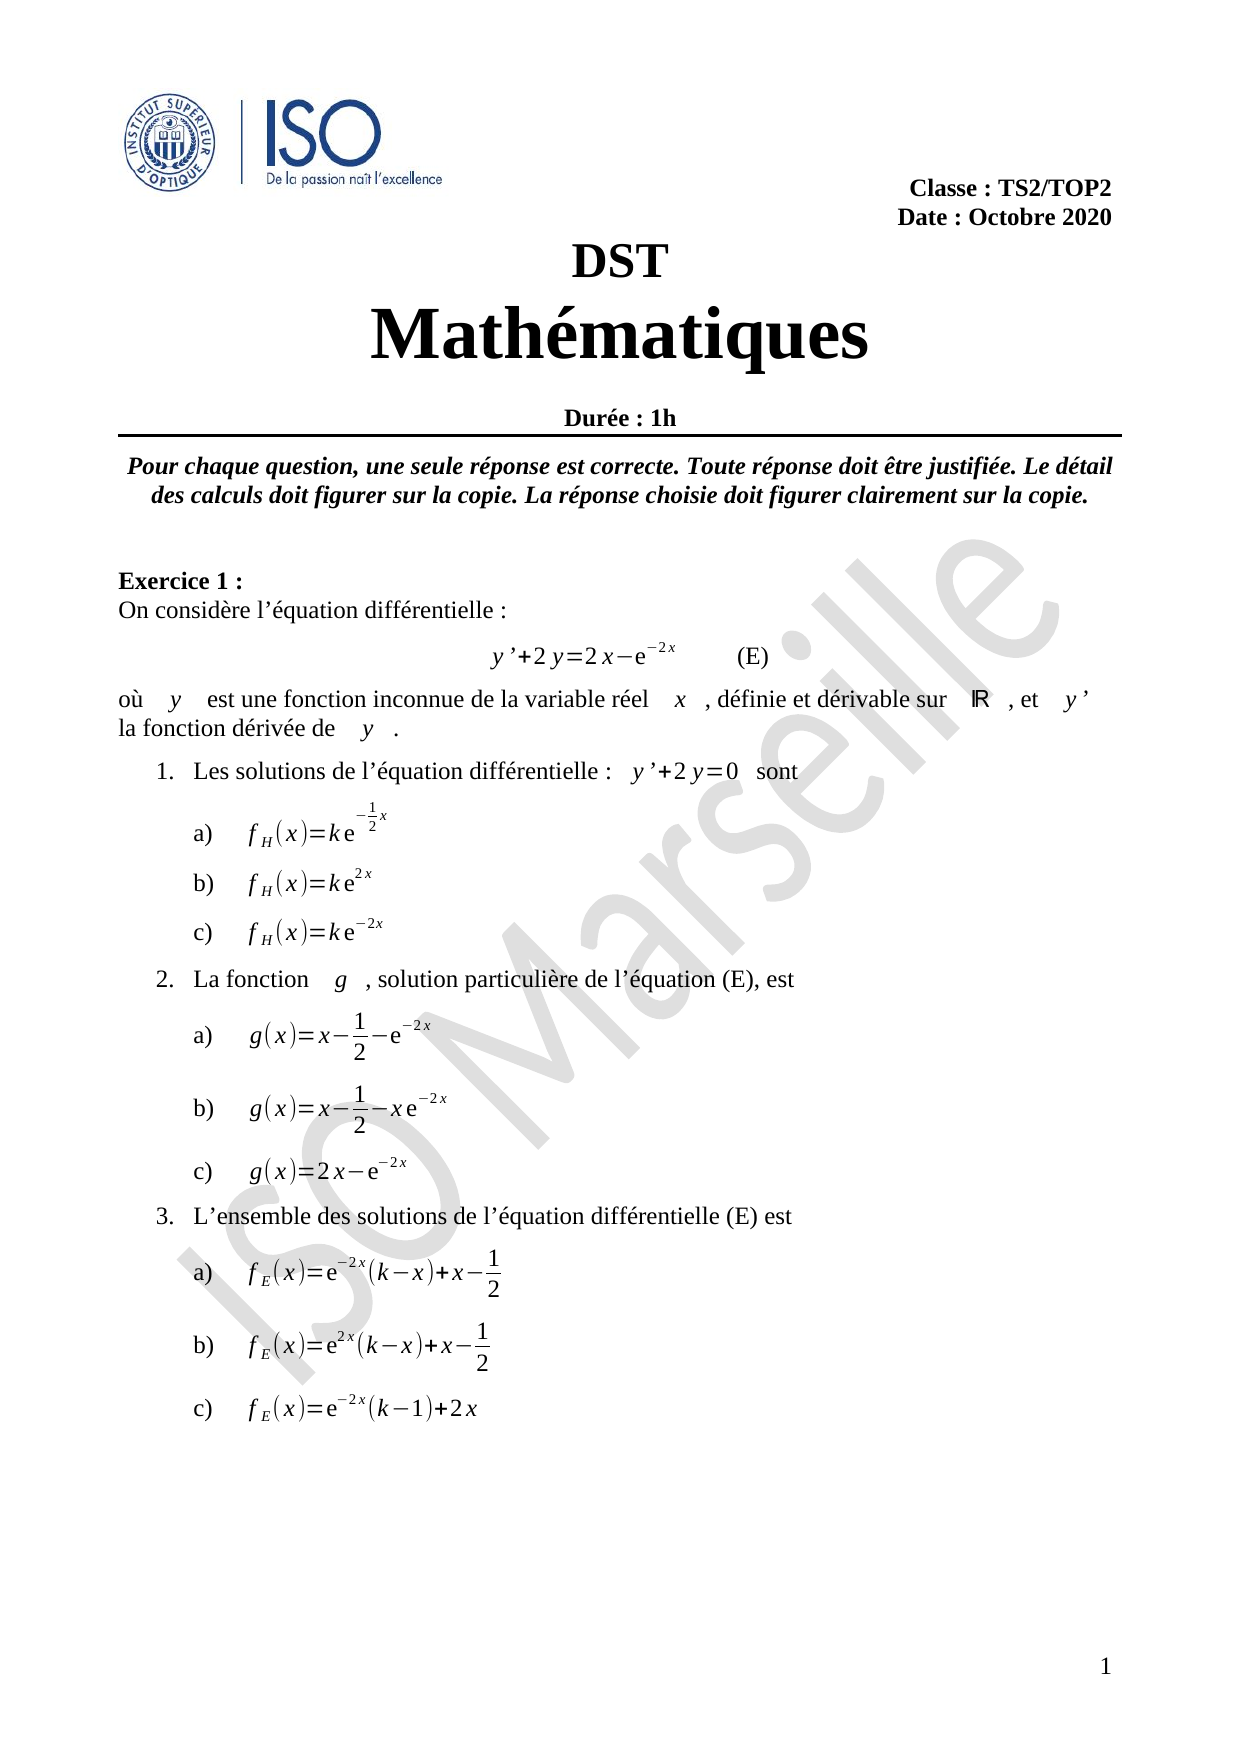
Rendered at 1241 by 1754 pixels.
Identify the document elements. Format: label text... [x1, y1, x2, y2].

text [896, 595, 954, 624]
list Les solutions de l’équation différentielle :sont [812, 756, 1122, 784]
text Pour chaque question, une seule réponse est correcte. Toute réponse doit être justifiée. Le détail des calculs doit figurer sur la copie. La réponse choisie doit figurer clairement sur la copie. [118, 451, 1122, 509]
text Durée : 1h [118, 403, 1122, 434]
text [977, 595, 1122, 624]
picture [118, 88, 455, 197]
text [828, 595, 897, 624]
list Les solutions de l’équation différentielle :sont [779, 756, 816, 782]
text [1001, 566, 1122, 595]
text [867, 566, 938, 595]
list La fonction , solution particulière de l’équation (E), est [690, 964, 1122, 992]
list L’ensemble des solutions de l’équation différentielle (E) est [457, 1201, 1122, 1229]
text [953, 566, 1003, 595]
text où est une fonction inconnue de la variable réel , définie et dérivable sur , et la fonction dérivée de . [850, 684, 946, 741]
list Les solutions de l’équation différentielle :sont [156, 756, 769, 784]
text Exercice 1 : [118, 566, 868, 595]
list La fonction , solution particulière de l’équation (E), est [558, 964, 627, 992]
text [939, 638, 1122, 669]
text Mathématiques [118, 288, 1122, 374]
text où est une fonction inconnue de la variable réel , définie et dérivable sur , et la fonction dérivée de . [917, 684, 1122, 741]
list L’ensemble des solutions de l’équation différentielle (E) est [245, 1201, 341, 1229]
text (E) [118, 638, 874, 669]
text On considère l’équation différentielle : [118, 595, 829, 624]
text [871, 638, 942, 669]
list L’ensemble des solutions de l’équation différentielle (E) est [156, 1201, 231, 1229]
text DST [118, 231, 1122, 288]
text où est une fonction inconnue de la variable réel , définie et dérivable sur , et la fonction dérivée de . [118, 684, 878, 741]
list L’ensemble des solutions de l’équation différentielle (E) est [343, 1201, 440, 1229]
list La fonction , solution particulière de l’équation (E), est [156, 964, 523, 992]
